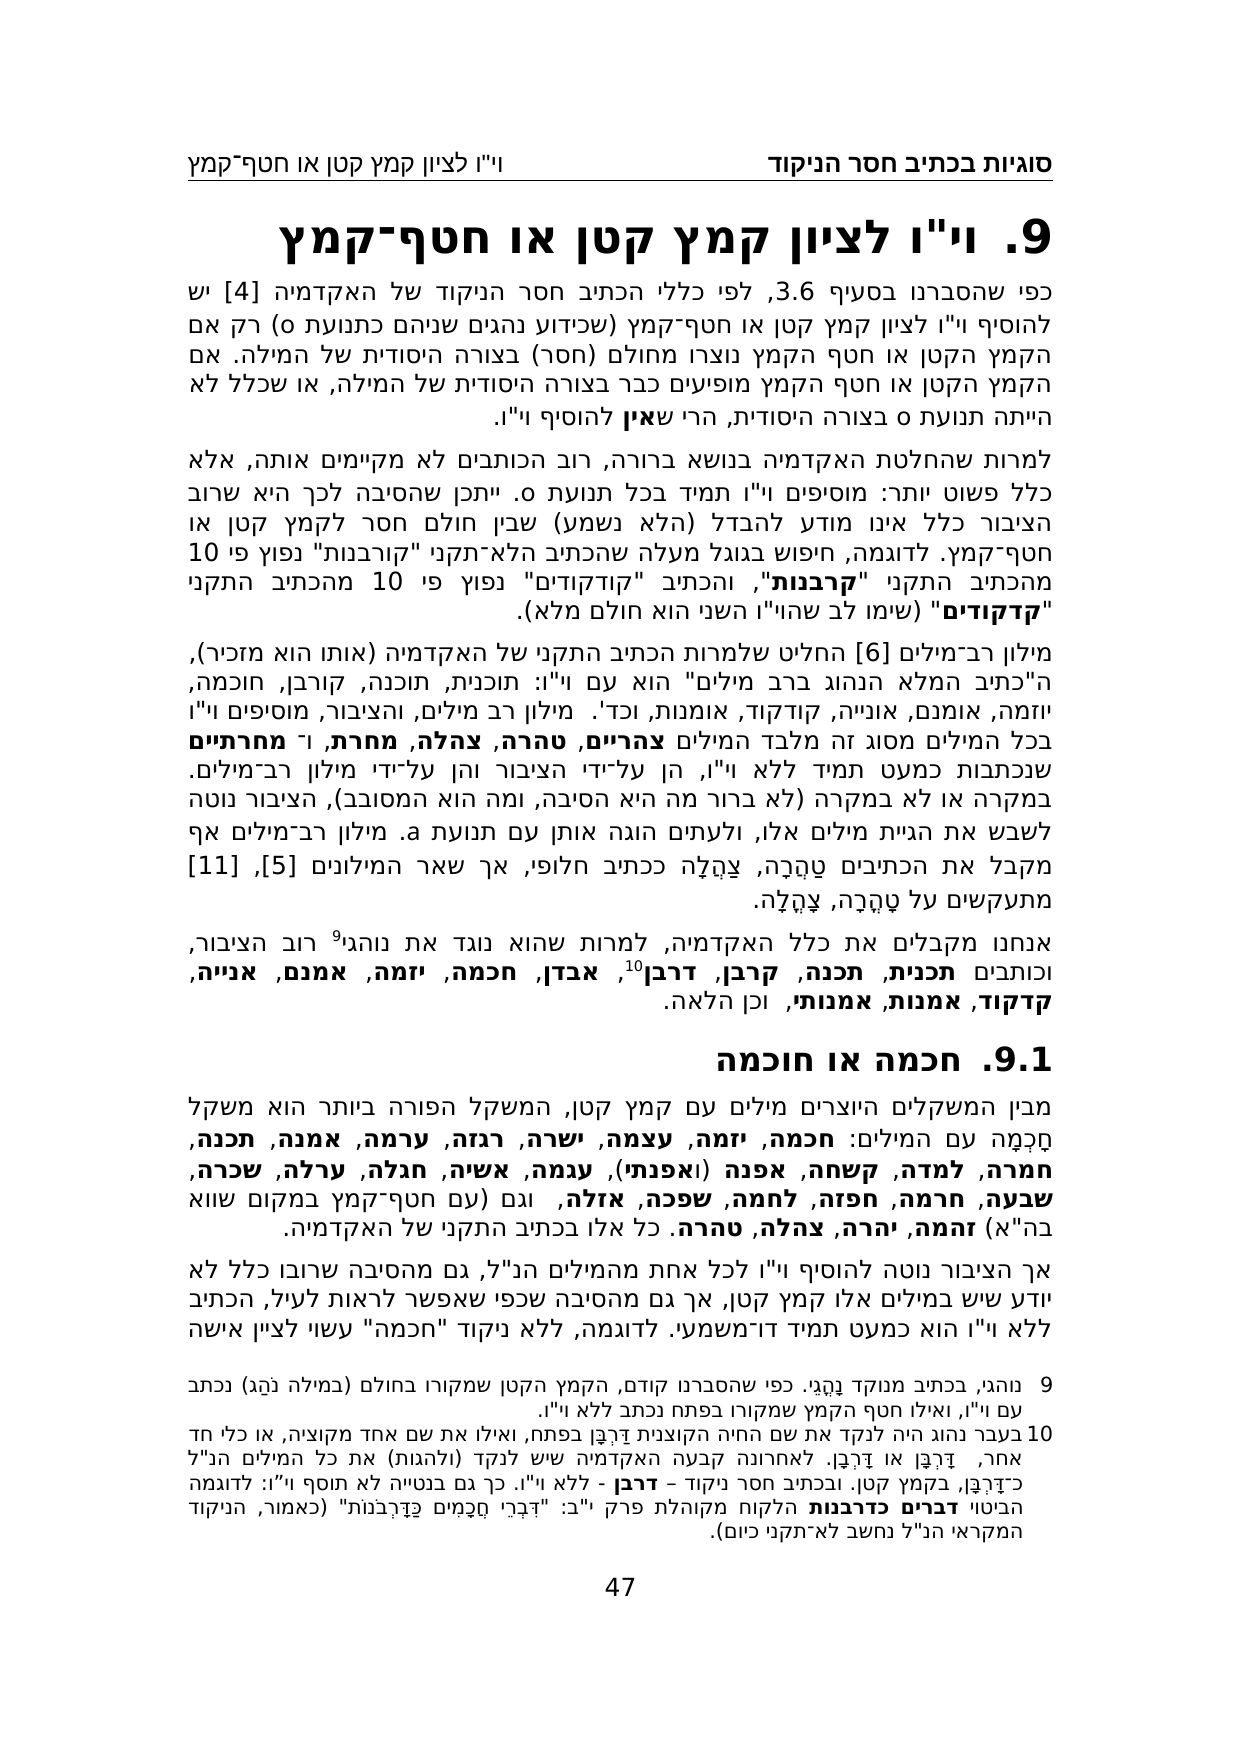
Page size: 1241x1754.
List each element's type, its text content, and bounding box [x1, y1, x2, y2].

text נוהגי, בכתיב מנוקד נָהֳגֵי. כפי שהסברנו קודם, הקמץ הקטן שמקורו בחולם (במילה נֹהַג) נכתב עם וי"ו, ואילו חטף הקמץ שמקורו בפתח נכתב ללא וי"ו. [187, 1374, 1053, 1422]
text למרות שהחלטת האקדמיה בנושא ברורה, רוב הכותבים לא מקיימים אותה, אלא כלל פשוט יותר: מוסיפים וי"ו תמיד בכל תנועת o. ייתכן שהסיבה לכך היא שרוב הציבור כלל אינו מודע להבדל (הלא נשמע) שבין חולם חסר לקמץ קטן או חטף־קמץ. לדוגמה, חיפוש בגוגל מעלה שהכתיב הלא־תקני "קורבנות" נפוץ פי 10 מהכתיב התקני "קרבנות", והכתיב "קודקודים" נפוץ פי 10 מהכתיב התקני "קדקודים" (שימו לב שהוי"ו השני הוא חולם מלא). [187, 445, 1053, 626]
subtitle חכמה או חוכמה [187, 1041, 1053, 1079]
text כפי שהסברנו בסעיף 3.6, לפי כללי הכתיב חסר הניקוד של האקדמיה [4] יש להוסיף וי"ו לציון קמץ קטן או חטף־קמץ (שכידוע נהגים שניהם כתנועת o) רק אם הקמץ הקטן או חטף הקמץ נוצרו מחולם (חסר) בצורה היסודית של המילה. אם הקמץ הקטן או חטף הקמץ מופיעים כבר בצורה היסודית של המילה, או שכלל לא הייתה תנועת o בצורה היסודית, הרי שאין להוסיף וי"ו. [187, 277, 1053, 433]
text מילון רב־מילים [6] החליט שלמרות הכתיב התקני של האקדמיה (אותו הוא מזכיר), ה"כתיב המלא הנהוג ברב מילים" הוא עם וי"ו: תוכנית, תוכנה, קורבן, חוכמה, יוזמה, אומנם, אונייה, קודקוד, אומנות, וכד'. מילון רב מילים, והציבור, מוסיפים וי"ו בכל המילים מסוג זה מלבד המילים צהריים, טהרה, צהלה, מחרת, ו־ מחרתיים שנכתבות כמעט תמיד ללא וי"ו, הן על־ידי הציבור והן על־ידי מילון רב־מילים. במקרה או לא במקרה (לא ברור מה היא הסיבה, ומה הוא המסובב), הציבור נוטה לשבש את הגיית מילים אלו, ולעתים הוגה אותן עם תנועת a. מילון רב־מילים אף מקבל את הכתיבים טַהֲרָה, צַהֲלָה ככתיב חלופי, אך שאר המילונים [5], [11] מתעקשים על טָהֳרָה, צָהֳלָה. [187, 638, 1053, 916]
text אך הציבור נוטה להוסיף וי"ו לכל אחת מהמילים הנ"ל, גם מהסיבה שרובו כלל לא יודע שיש במילים אלו קמץ קטן, אך גם מהסיבה שכפי שאפשר לראות לעיל, הכתיב ללא וי"ו הוא כמעט תמיד דו־משמעי. לדוגמה, ללא ניקוד "חכמה" עשוי לציין אישה [187, 1255, 1053, 1343]
subtitle וי"ו לציון קמץ קטן או חטף־קמץ [187, 210, 1053, 264]
text אנחנו מקבלים את כלל האקדמיה, למרות שהוא נוגד את נוהגי רוב הציבור, וכותבים תכנית, תכנה, קרבן, דרבן, אבדן, חכמה, יזמה, אמנם, אנייה, קדקוד, אמנות, אמנותי, וכן הלאה. [187, 928, 1053, 1016]
text בעבר נהוג היה לנקד את שם החיה הקוצנית דַּרְבָּן בפתח, ואילו את שם אחד מקוציה, או כלי חד אחר, דָּרְבָּן או דָּרְבָן. לאחרונה קבעה האקדמיה שיש לנקד (ולהגות) את כל המילים הנ"ל כ־דָּרְבָּן, בקמץ קטן. ובכתיב חסר ניקוד – דרבן - ללא וי"ו. כך גם בנטייה לא תוסף וי”ו: לדוגמה הביטוי דברים כדרבנות הלקוח מקוהלת פרק י"ב: "דִּבְרֵי חֲכָמִים כַּדָּרְבֹנוֹת" (כאמור, הניקוד המקראי הנ"ל נחשב לא־תקני כיום). [187, 1422, 1053, 1543]
text מבין המשקלים היוצרים מילים עם קמץ קטן, המשקל הפורה ביותר הוא משקל חָכְמָה עם המילים: חכמה, יזמה, עצמה, ישרה, רגזה, ערמה, אמנה, תכנה, חמרה, למדה, קשחה, אפנה (ואפנתי), עגמה, אשיה, חגלה, ערלה, שכרה, שבעה, חרמה, חפזה, לחמה, שפכה, אזלה, וגם (עם חטף־קמץ במקום שווא בה"א) זהמה, יהרה, צהלה, טהרה. כל אלו בכתיב התקני של האקדמיה. [187, 1092, 1053, 1243]
